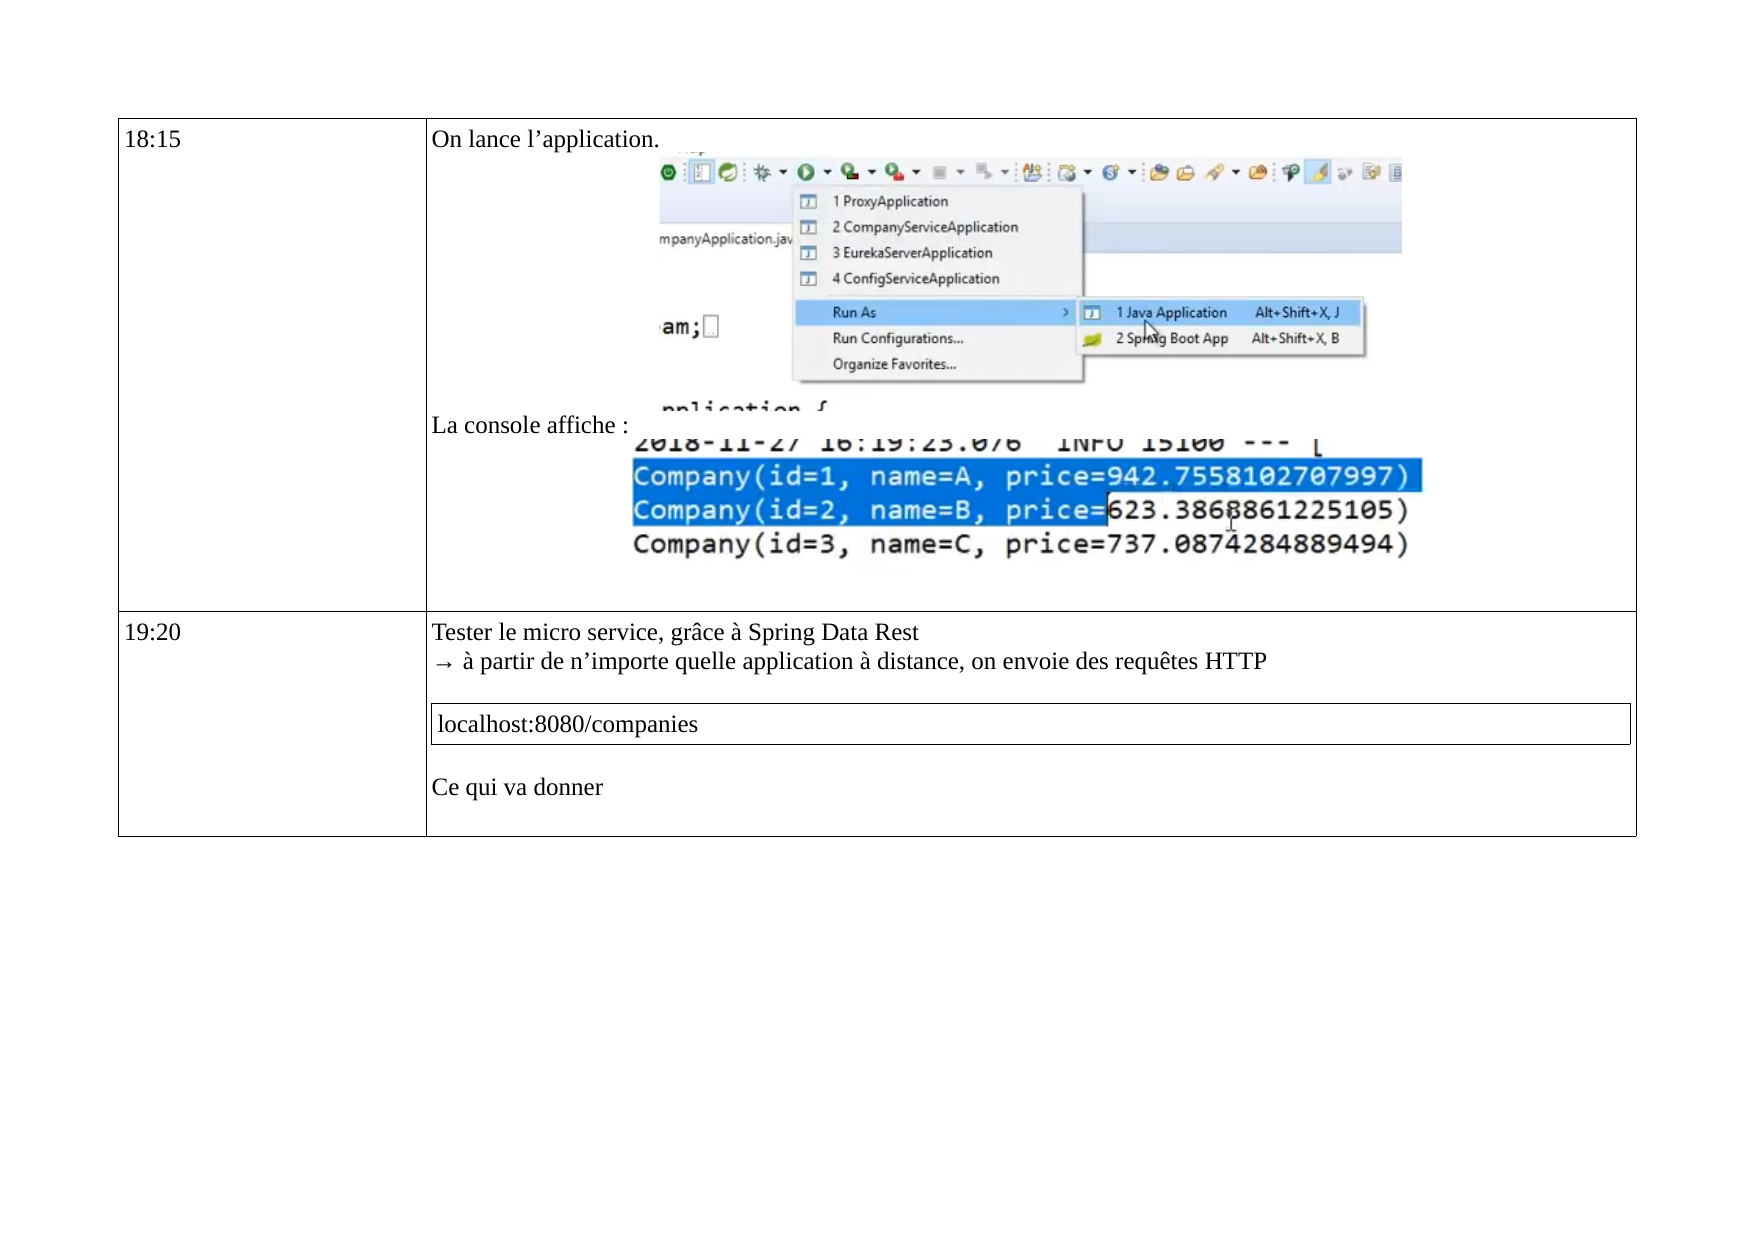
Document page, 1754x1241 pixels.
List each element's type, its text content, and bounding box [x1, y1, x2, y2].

table_header localhost:8080/companies [432, 704, 1630, 744]
picture [631, 439, 1430, 577]
picture [659, 152, 1402, 411]
table_cell Tester le micro service, grâce à Spring Data Rest → à partir de n’importe quelle application à distance, on envoie des requêtes HTTP Ce qui va donner [427, 612, 1636, 836]
table_cell On lance l’application. La console affiche : [427, 119, 1636, 611]
table_cell 18:15 [119, 119, 426, 611]
table_cell 19:20 [119, 612, 426, 836]
